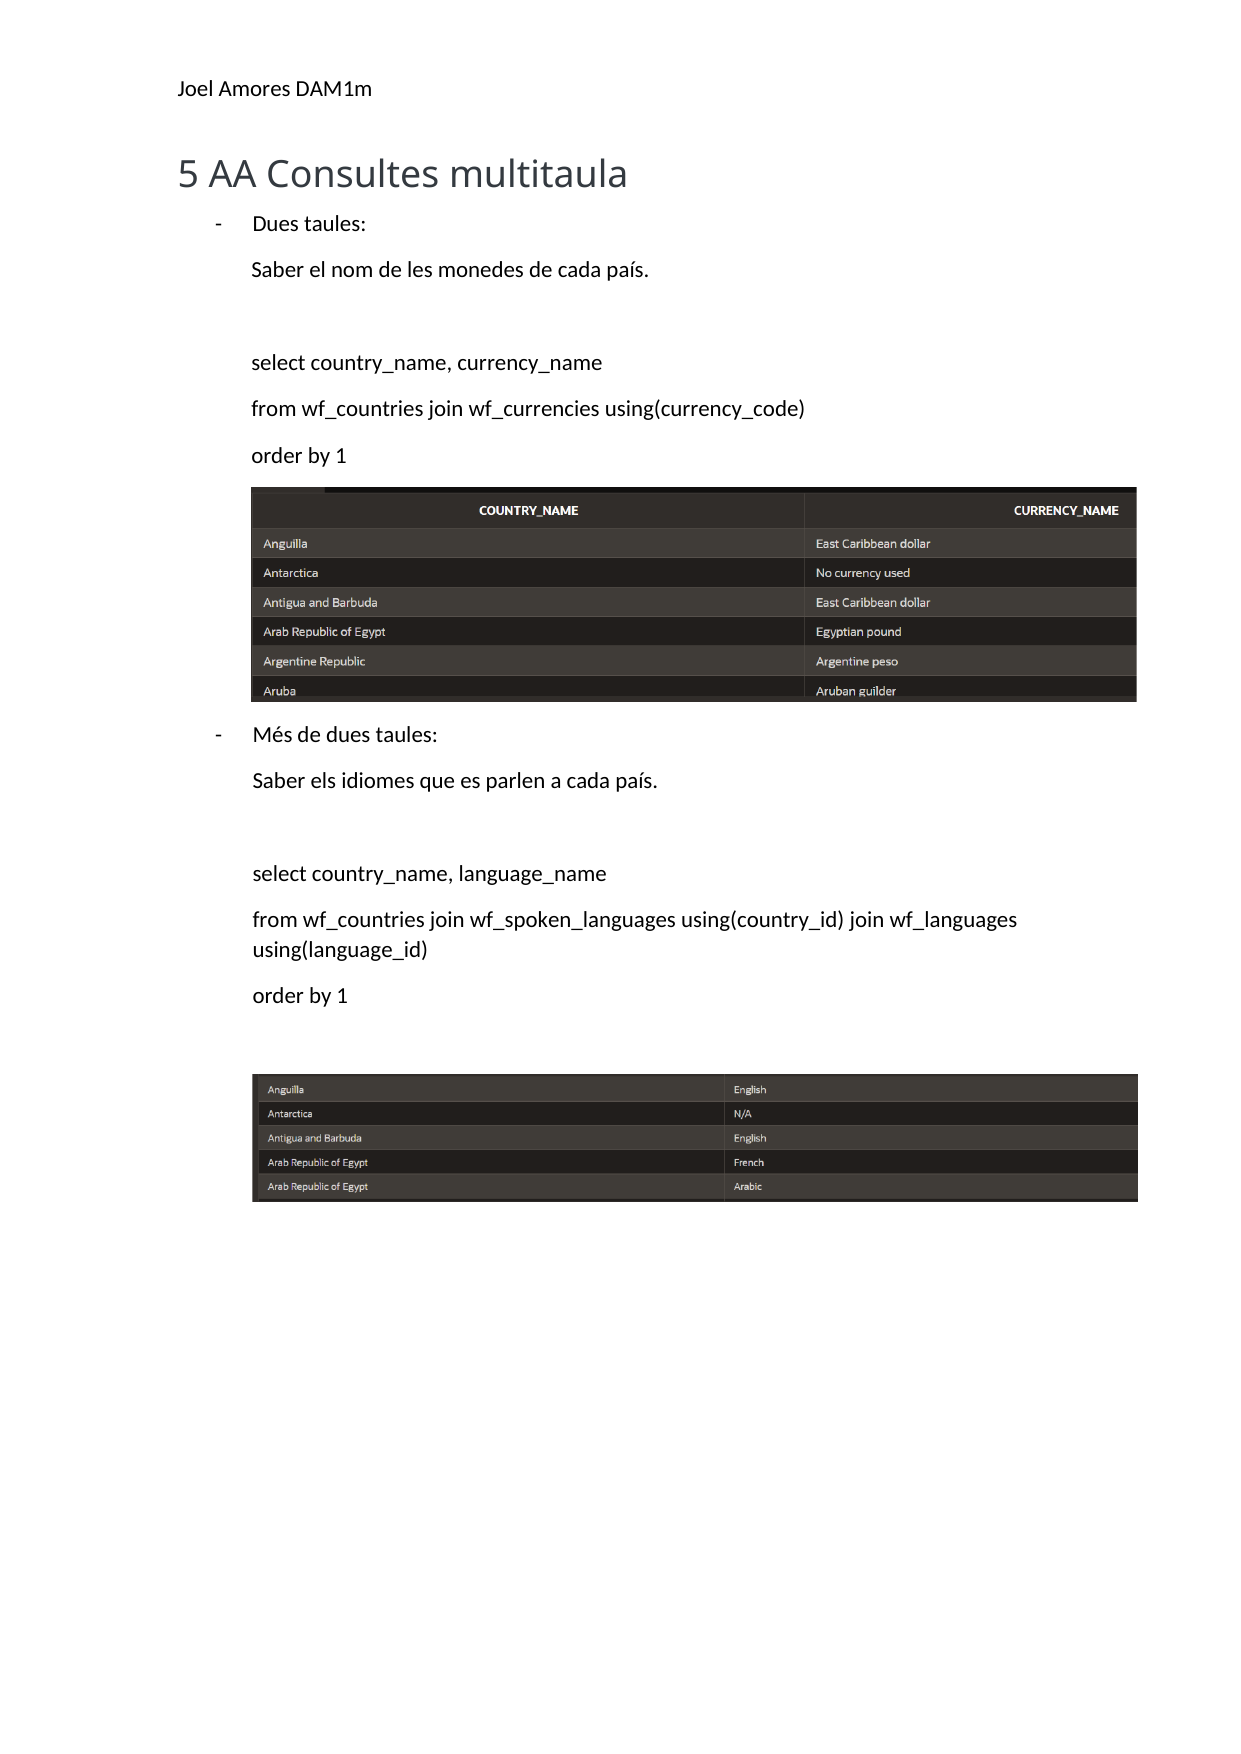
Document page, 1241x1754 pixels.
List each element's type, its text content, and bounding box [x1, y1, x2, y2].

list from wf_countries join wf_spoken_languages using(country_id) join wf_languages using(language_id) [252, 906, 1063, 963]
list order by 1 [252, 982, 1063, 1009]
text order by 1 [251, 441, 1063, 469]
list Dues taules: [215, 209, 1063, 237]
subtitle 5 AA Consultes multitaula [177, 148, 1063, 199]
list Saber els idiomes que es parlen a cada país. [252, 766, 1063, 794]
text from wf_countries join wf_currencies using(currency_code) [251, 394, 1063, 422]
text select country_name, currency_name [251, 348, 1063, 376]
list Més de dues taules: [215, 720, 1063, 748]
text Saber el nom de les monedes de cada país. [251, 255, 1063, 283]
list select country_name, language_name [252, 859, 1063, 887]
